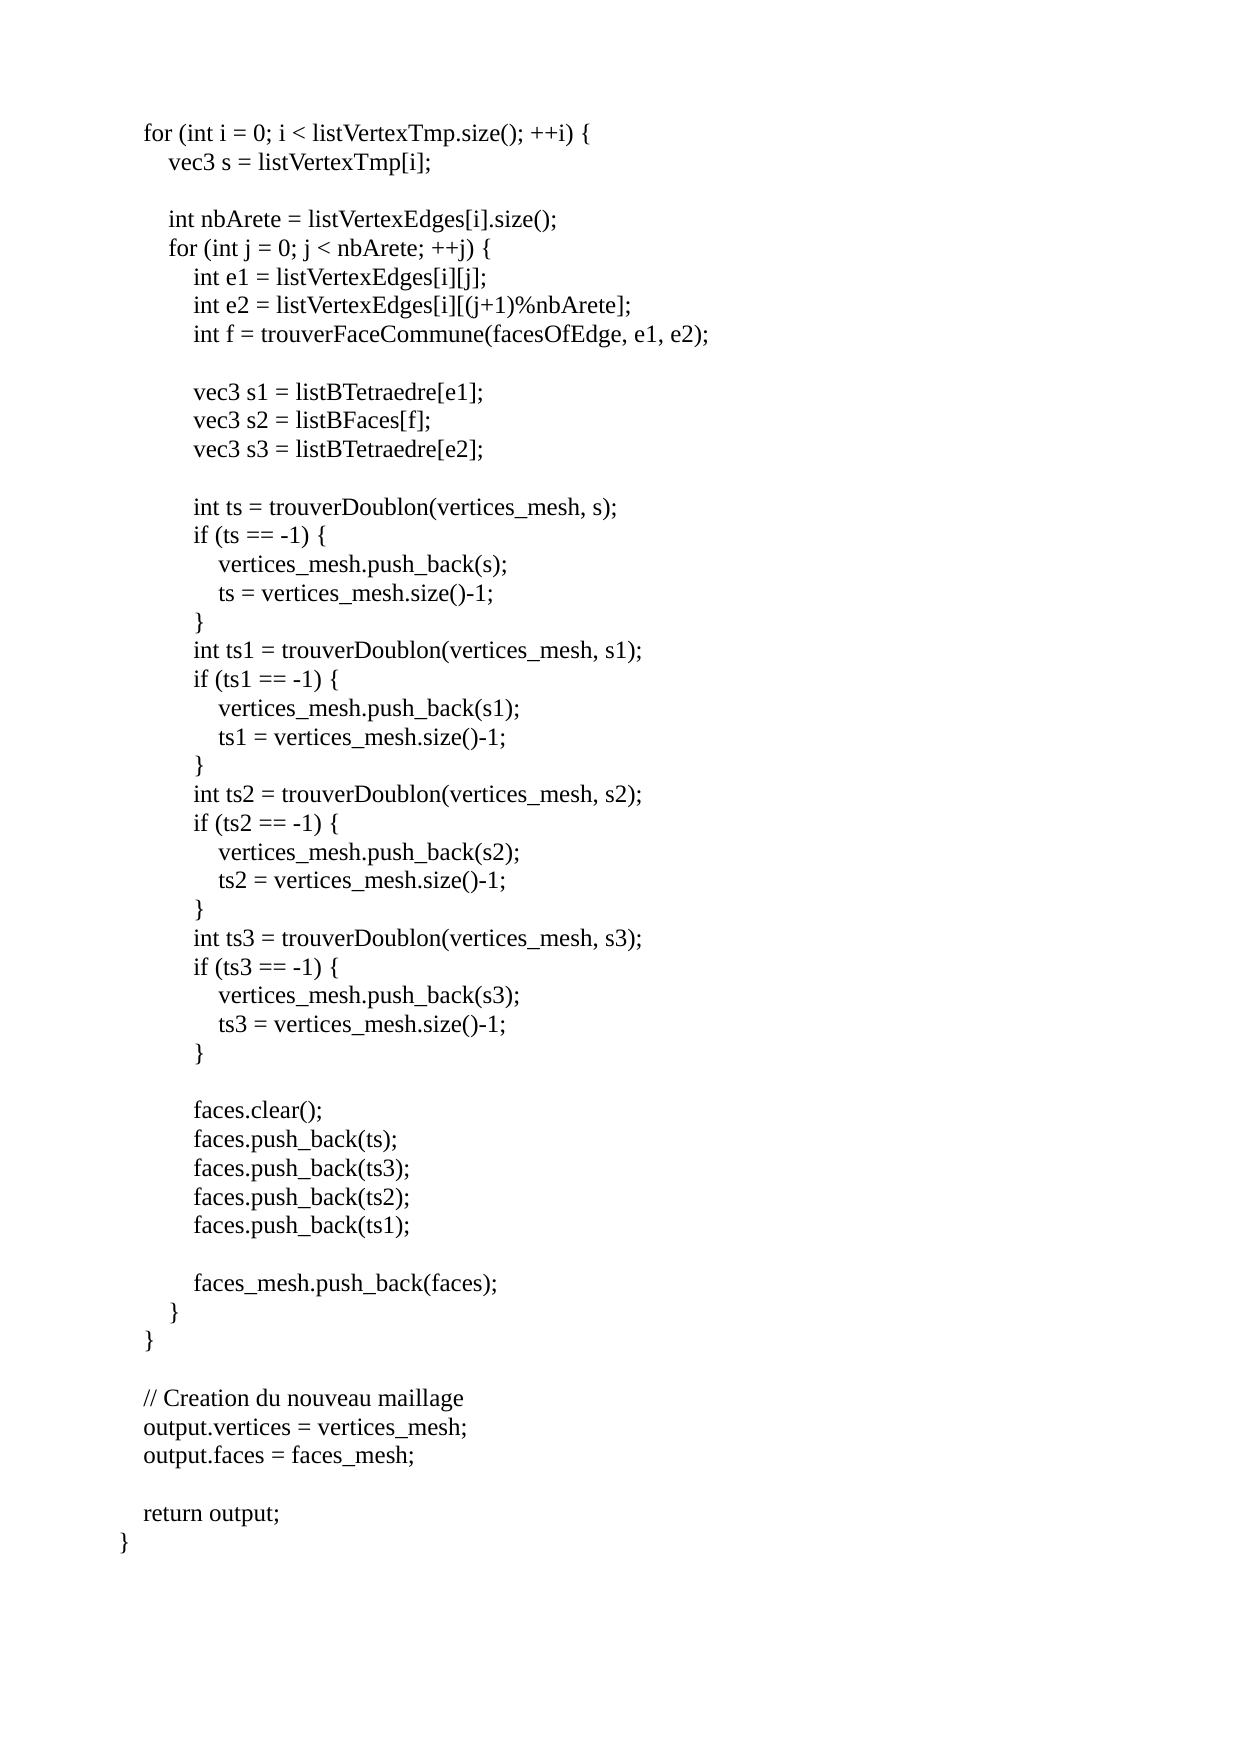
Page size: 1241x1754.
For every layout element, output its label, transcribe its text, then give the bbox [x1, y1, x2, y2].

text output.faces = faces_mesh; [118, 1441, 1122, 1469]
text int nbArete = listVertexEdges[i].size(); [118, 204, 1122, 233]
text vertices_mesh.push_back(s3); [118, 981, 1122, 1009]
text if (ts2 == -1) { [118, 808, 1122, 837]
text } [118, 1527, 1122, 1556]
text int ts3 = trouverDoublon(vertices_mesh, s3); [118, 923, 1122, 952]
text ts = vertices_mesh.size()-1; [118, 578, 1122, 607]
text output.vertices = vertices_mesh; [118, 1412, 1122, 1441]
text int e1 = listVertexEdges[i][j]; [118, 262, 1122, 291]
text ts3 = vertices_mesh.size()-1; [118, 1009, 1122, 1038]
text int e2 = listVertexEdges[i][(j+1)%nbArete]; [118, 291, 1122, 319]
text } [118, 894, 1122, 923]
text faces.clear(); [118, 1096, 1122, 1124]
text return output; [118, 1498, 1122, 1527]
text vec3 s2 = listBFaces[f]; [118, 406, 1122, 434]
text int ts2 = trouverDoublon(vertices_mesh, s2); [118, 779, 1122, 808]
text vec3 s1 = listBTetraedre[e1]; [118, 377, 1122, 406]
text } [118, 1297, 1122, 1326]
text vec3 s3 = listBTetraedre[e2]; [118, 434, 1122, 463]
text } [118, 1038, 1122, 1067]
text vertices_mesh.push_back(s1); [118, 693, 1122, 722]
text faces.push_back(ts2); [118, 1182, 1122, 1211]
text if (ts3 == -1) { [118, 952, 1122, 981]
text } [118, 607, 1122, 636]
text int f = trouverFaceCommune(facesOfEdge, e1, e2); [118, 319, 1122, 348]
text if (ts1 == -1) { [118, 664, 1122, 693]
text ts2 = vertices_mesh.size()-1; [118, 866, 1122, 894]
text int ts1 = trouverDoublon(vertices_mesh, s1); [118, 636, 1122, 664]
text vec3 s = listVertexTmp[i]; [118, 147, 1122, 176]
text vertices_mesh.push_back(s); [118, 549, 1122, 578]
text } [118, 751, 1122, 779]
text ts1 = vertices_mesh.size()-1; [118, 722, 1122, 751]
text } [118, 1326, 1122, 1354]
text if (ts == -1) { [118, 521, 1122, 549]
text for (int i = 0; i < listVertexTmp.size(); ++i) { [118, 118, 1122, 147]
text for (int j = 0; j < nbArete; ++j) { [118, 233, 1122, 262]
text faces_mesh.push_back(faces); [118, 1268, 1122, 1297]
text faces.push_back(ts); [118, 1124, 1122, 1153]
text faces.push_back(ts1); [118, 1211, 1122, 1239]
text faces.push_back(ts3); [118, 1153, 1122, 1182]
text // Creation du nouveau maillage [118, 1383, 1122, 1412]
text int ts = trouverDoublon(vertices_mesh, s); [118, 492, 1122, 521]
text vertices_mesh.push_back(s2); [118, 837, 1122, 866]
